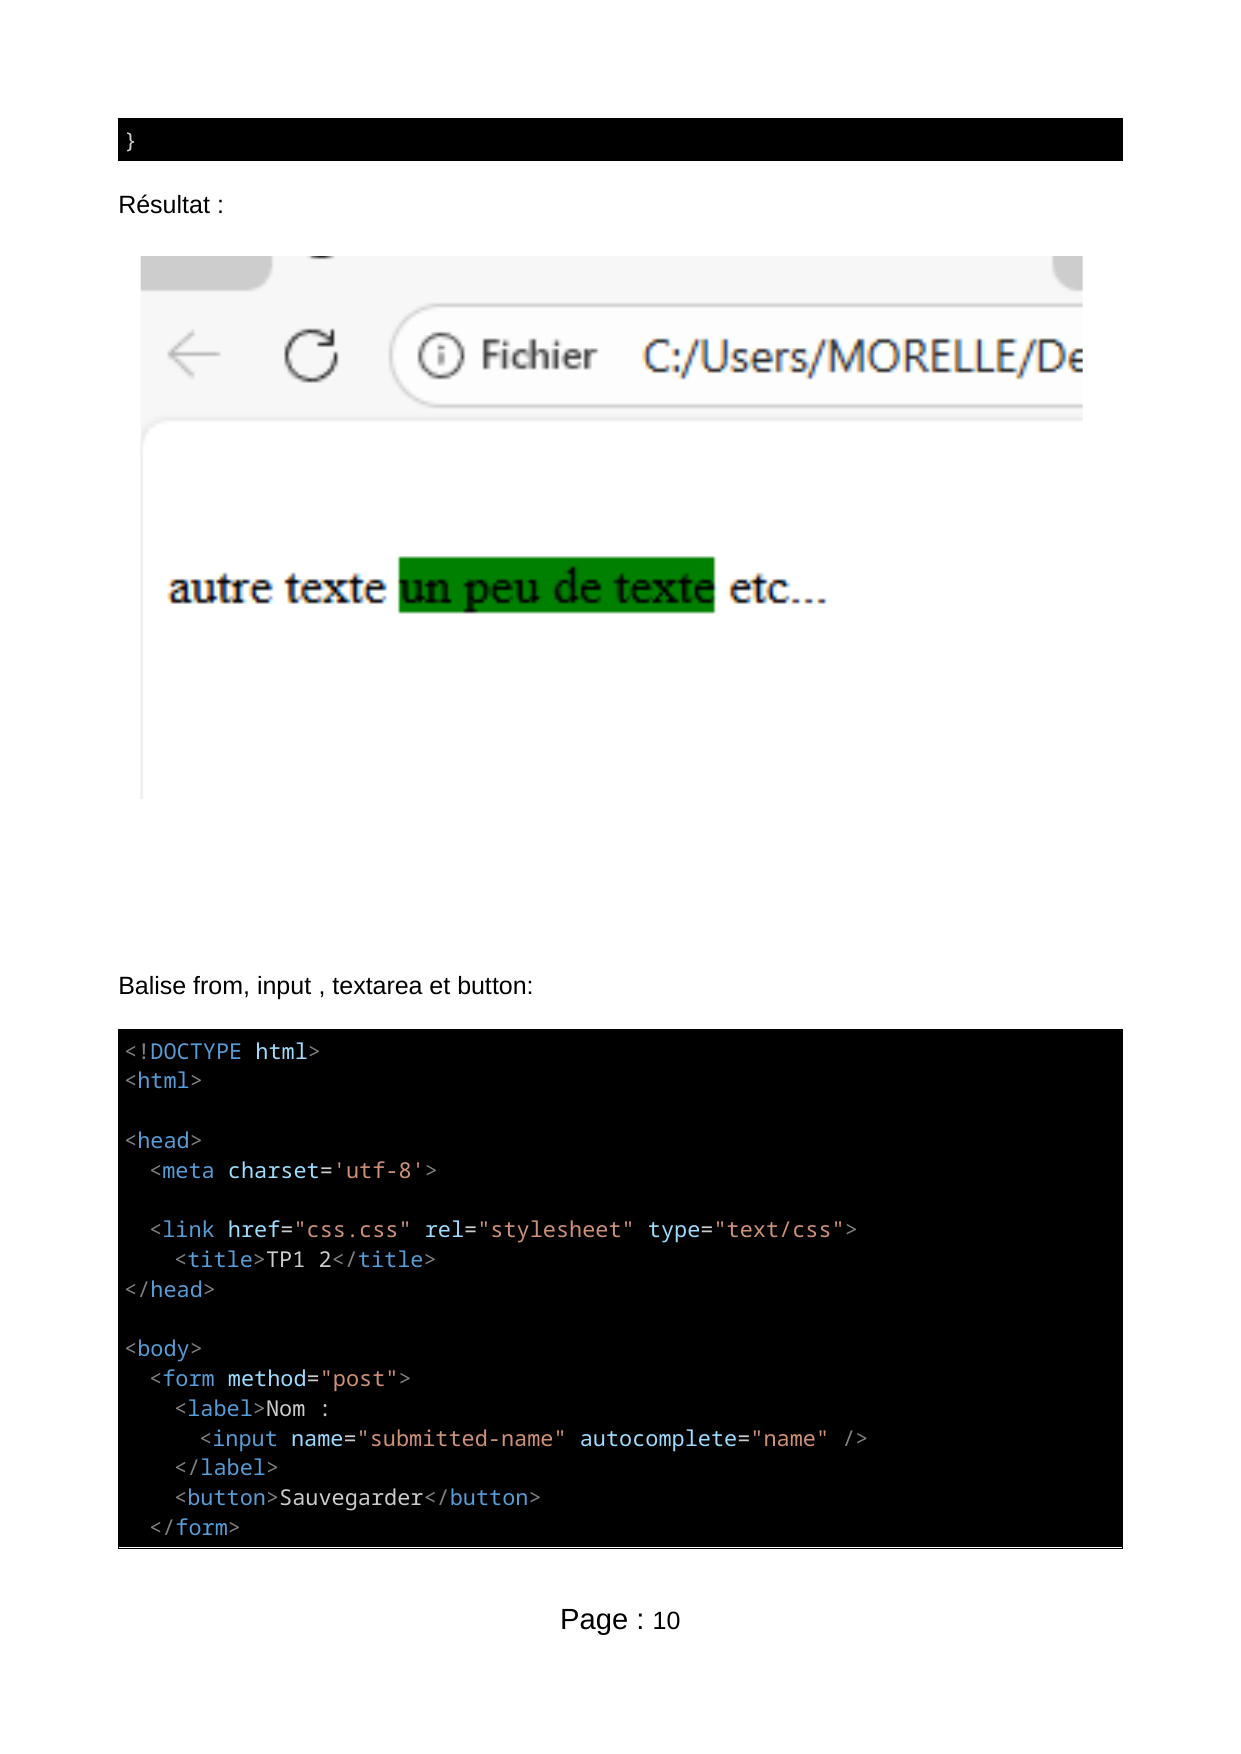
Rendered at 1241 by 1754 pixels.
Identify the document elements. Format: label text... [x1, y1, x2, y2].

text Balise from, input , textarea et button: [118, 971, 1122, 1000]
picture [140, 256, 1083, 799]
table_header <!DOCTYPE html> <html> <head> <meta charset='utf-8'> <link href="css.css" rel="stylesheet" type="text/css"> <title>TP1 2</title> </head> <body> <form method="post"> <label>Nom : <input name="submitted-name" autocomplete="name" /> </label> <button>Sauvegarder</button> </form> [119, 1030, 1122, 1547]
table_header } [119, 119, 1122, 160]
text Résultat : [118, 190, 1122, 219]
